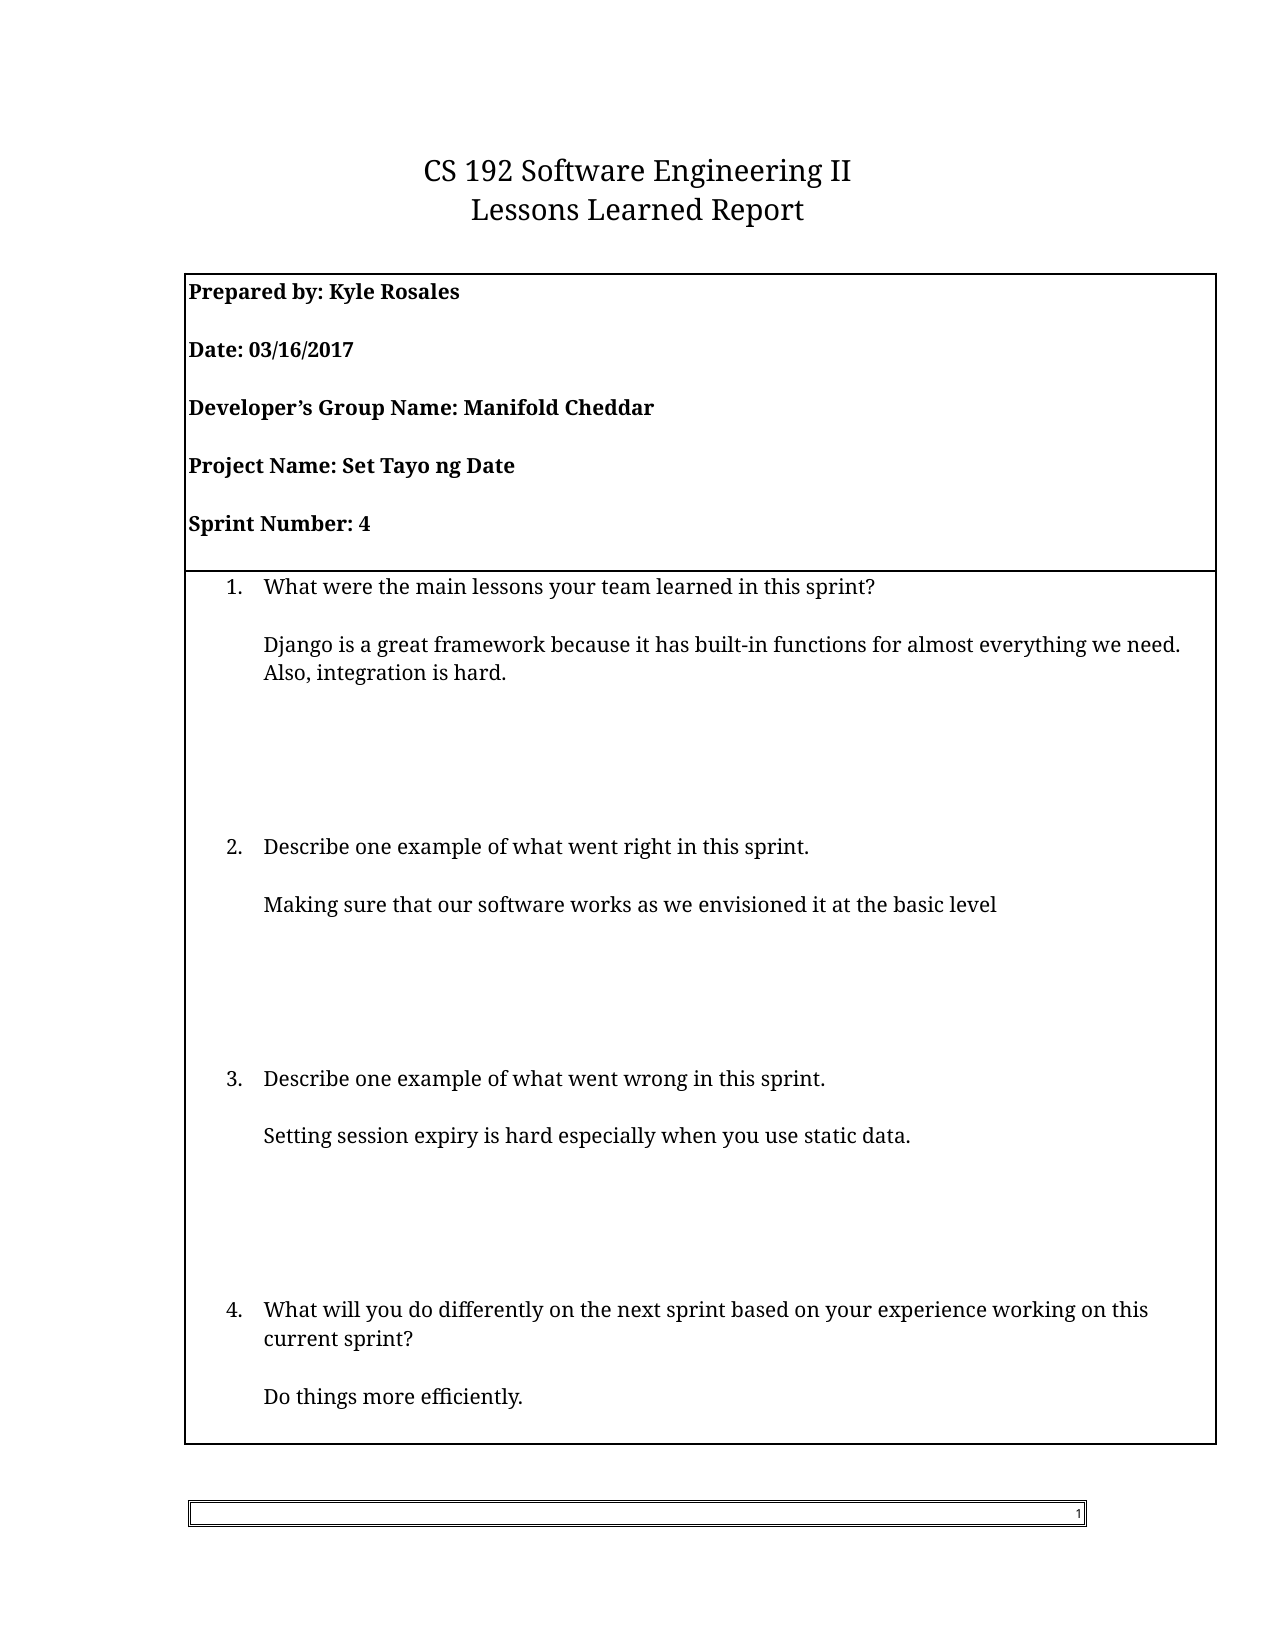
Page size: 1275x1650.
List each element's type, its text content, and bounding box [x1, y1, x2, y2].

table_cell What were the main lessons your team learned in this sprint? Django is a great framework because it has built-in functions for almost everything we need. Also, integration is hard. Describe one example of what went right in this sprint. Making sure that our software works as we envisioned it at the basic level Describe one example of what went wrong in this sprint. Setting session expiry is hard especially when you use static data. What will you do differently on the next sprint based on your experience working on this current sprint? Do things more efficiently. [186, 572, 1215, 1443]
table_header Prepared by: Kyle Rosales Date: 03/16/2017 Developer’s Group Name: Manifold Cheddar Project Name: Set Tayo ng Date Sprint Number: 4 [186, 275, 1215, 570]
text Lessons Learned Report [187, 190, 1087, 229]
text CS 192 Software Engineering II [187, 150, 1087, 190]
